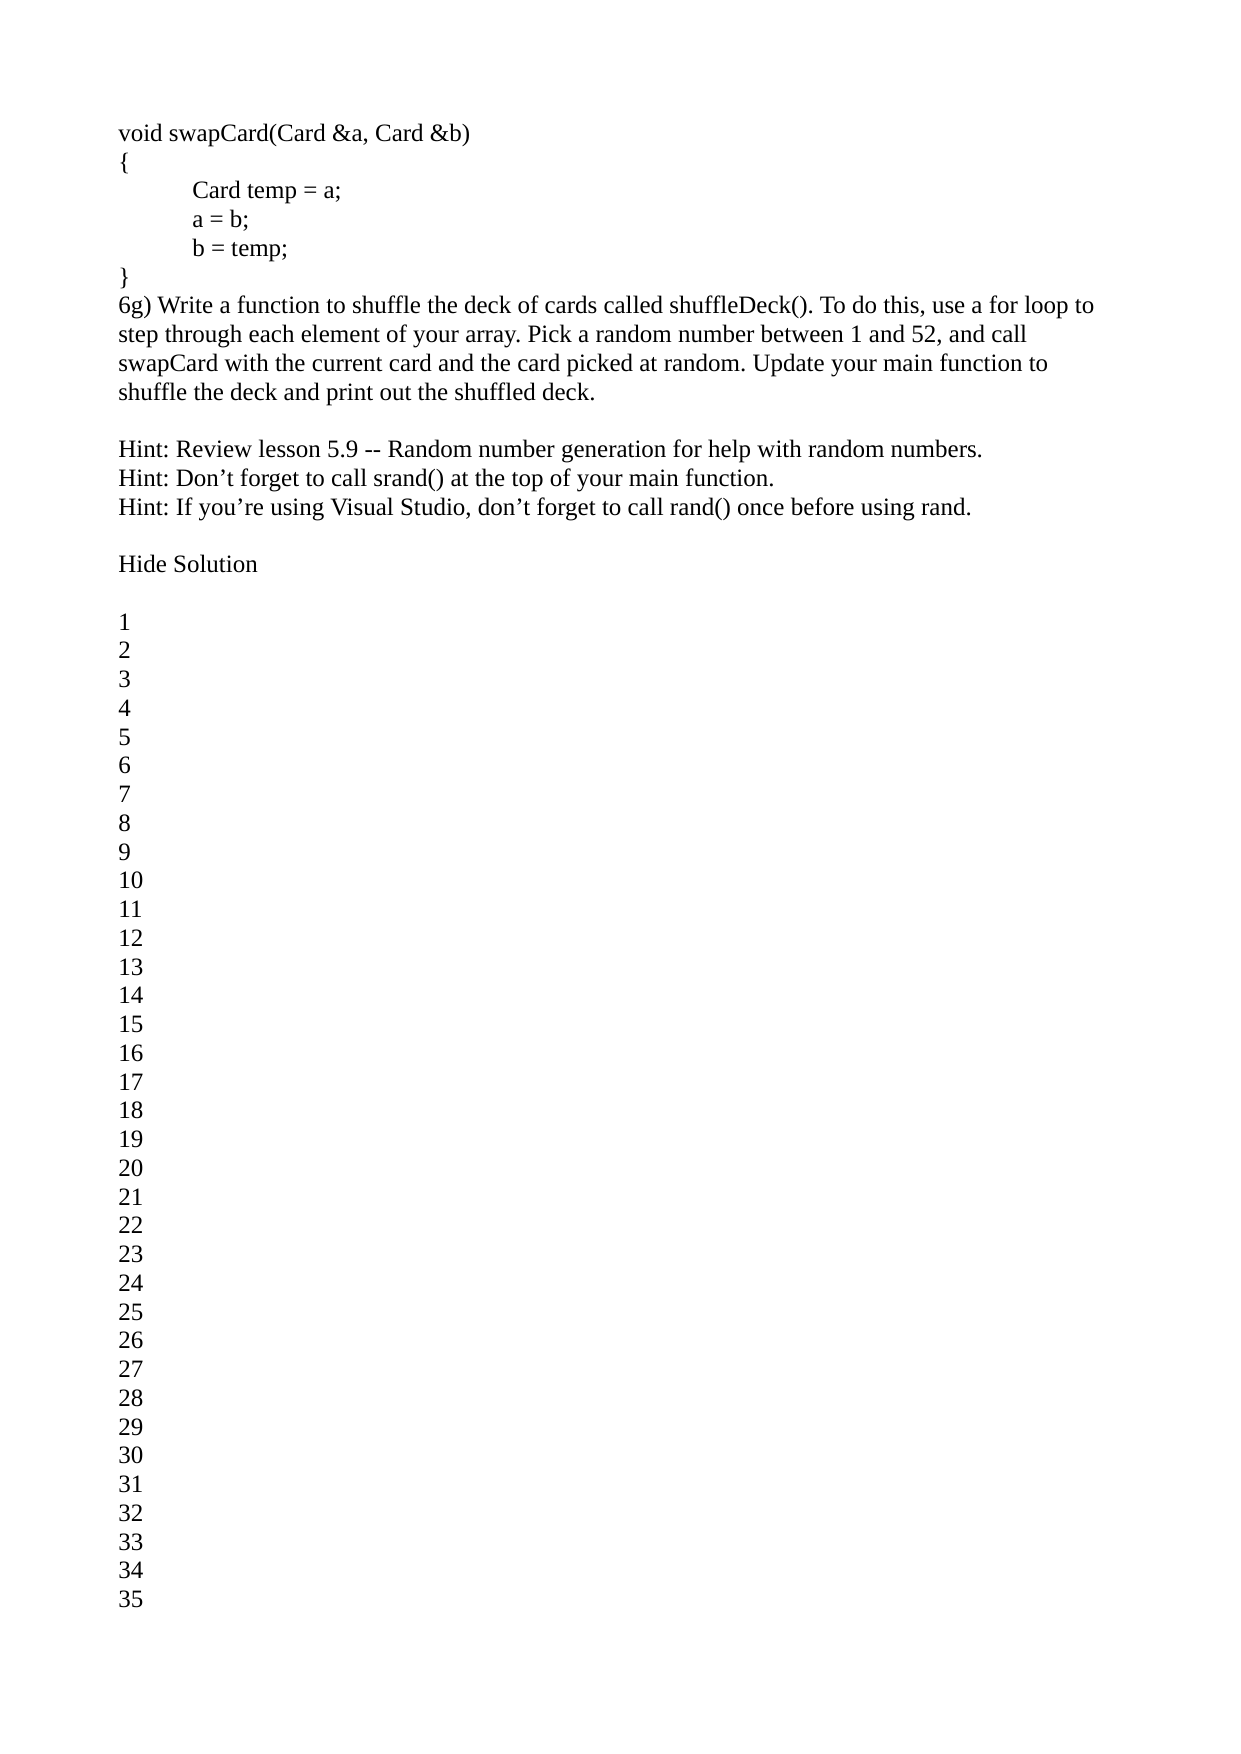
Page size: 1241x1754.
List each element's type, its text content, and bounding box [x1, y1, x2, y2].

text 25 [118, 1297, 1122, 1326]
text 32 [118, 1498, 1122, 1527]
text 30 [118, 1441, 1122, 1469]
text 28 [118, 1383, 1122, 1412]
text } [118, 262, 1122, 291]
text 33 [118, 1527, 1122, 1556]
text 7 [118, 779, 1122, 808]
text a = b; [118, 204, 1122, 233]
text 17 [118, 1067, 1122, 1096]
text 11 [118, 894, 1122, 923]
text Card temp = a; [118, 176, 1122, 204]
text 20 [118, 1153, 1122, 1182]
text Hint: Don’t forget to call srand() at the top of your main function. [118, 463, 1122, 492]
text Hint: Review lesson 5.9 -- Random number generation for help with random numbers. [118, 434, 1122, 463]
text 3 [118, 664, 1122, 693]
text 21 [118, 1182, 1122, 1211]
text void swapCard(Card &a, Card &b) [118, 118, 1122, 147]
text 2 [118, 636, 1122, 664]
text 12 [118, 923, 1122, 952]
text 14 [118, 981, 1122, 1009]
text 34 [118, 1556, 1122, 1584]
text 23 [118, 1239, 1122, 1268]
text 18 [118, 1096, 1122, 1124]
text 9 [118, 837, 1122, 866]
text 24 [118, 1268, 1122, 1297]
text 6g) Write a function to shuffle the deck of cards called shuffleDeck(). To do this, use a for loop to step through each element of your array. Pick a random number between 1 and 52, and call swapCard with the current card and the card picked at random. Update your main function to shuffle the deck and print out the shuffled deck. [118, 291, 1122, 406]
text b = temp; [118, 233, 1122, 262]
text 8 [118, 808, 1122, 837]
text 4 [118, 693, 1122, 722]
text 1 [118, 607, 1122, 636]
text Hint: If you’re using Visual Studio, don’t forget to call rand() once before using rand. [118, 492, 1122, 521]
text 31 [118, 1469, 1122, 1498]
text 27 [118, 1354, 1122, 1383]
text 15 [118, 1009, 1122, 1038]
text Hide Solution [118, 549, 1122, 578]
text 5 [118, 722, 1122, 751]
text 16 [118, 1038, 1122, 1067]
text 6 [118, 751, 1122, 779]
text 22 [118, 1211, 1122, 1239]
text 13 [118, 952, 1122, 981]
text 35 [118, 1584, 1122, 1613]
text 10 [118, 866, 1122, 894]
text 19 [118, 1124, 1122, 1153]
text 29 [118, 1412, 1122, 1441]
text { [118, 147, 1122, 176]
text 26 [118, 1326, 1122, 1354]
